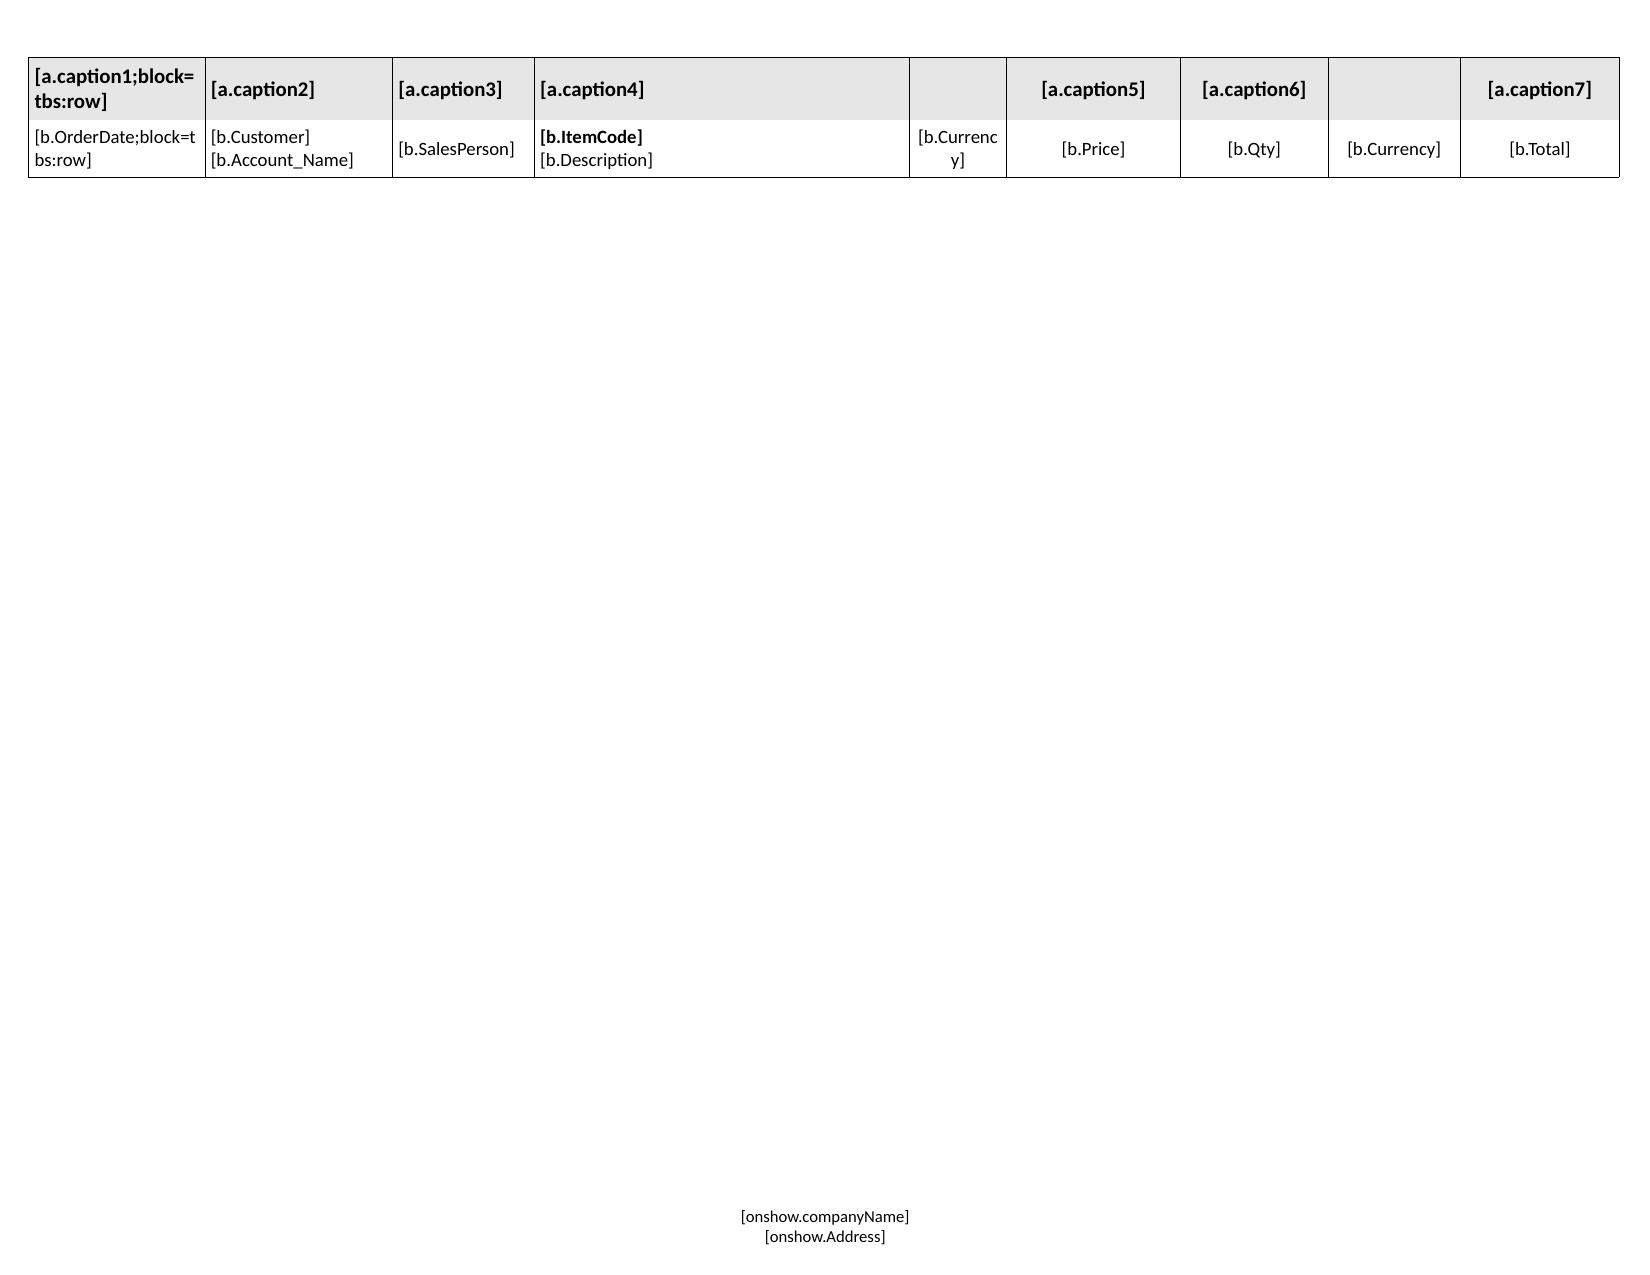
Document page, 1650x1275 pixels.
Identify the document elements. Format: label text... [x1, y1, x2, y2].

table_header [a.caption5] [1007, 58, 1180, 120]
table_cell [b.ItemCode] [b.Description] [535, 120, 909, 177]
table_cell [b.SalesPerson] [393, 120, 534, 177]
table_header [910, 58, 1006, 120]
table_cell [b.Currency] [910, 120, 1006, 177]
table_cell [b.Total] [1461, 120, 1619, 177]
table_cell [b.Customer] [b.Account_Name] [206, 120, 392, 177]
table_header [1329, 58, 1460, 120]
table_cell [b.Price] [1007, 120, 1180, 177]
table_header [a.caption6] [1181, 58, 1328, 120]
table_cell [b.OrderDate;block=tbs:row] [29, 120, 205, 177]
table_header [a.caption2] [206, 58, 392, 120]
table_cell [b.Currency] [1329, 120, 1460, 177]
table_cell [b.Qty] [1181, 120, 1328, 177]
table_header [a.caption1;block=tbs:row] [29, 58, 205, 120]
table_header [a.caption3] [393, 58, 534, 120]
table_header [a.caption4] [535, 58, 909, 120]
table_header [a.caption7] [1461, 58, 1619, 120]
